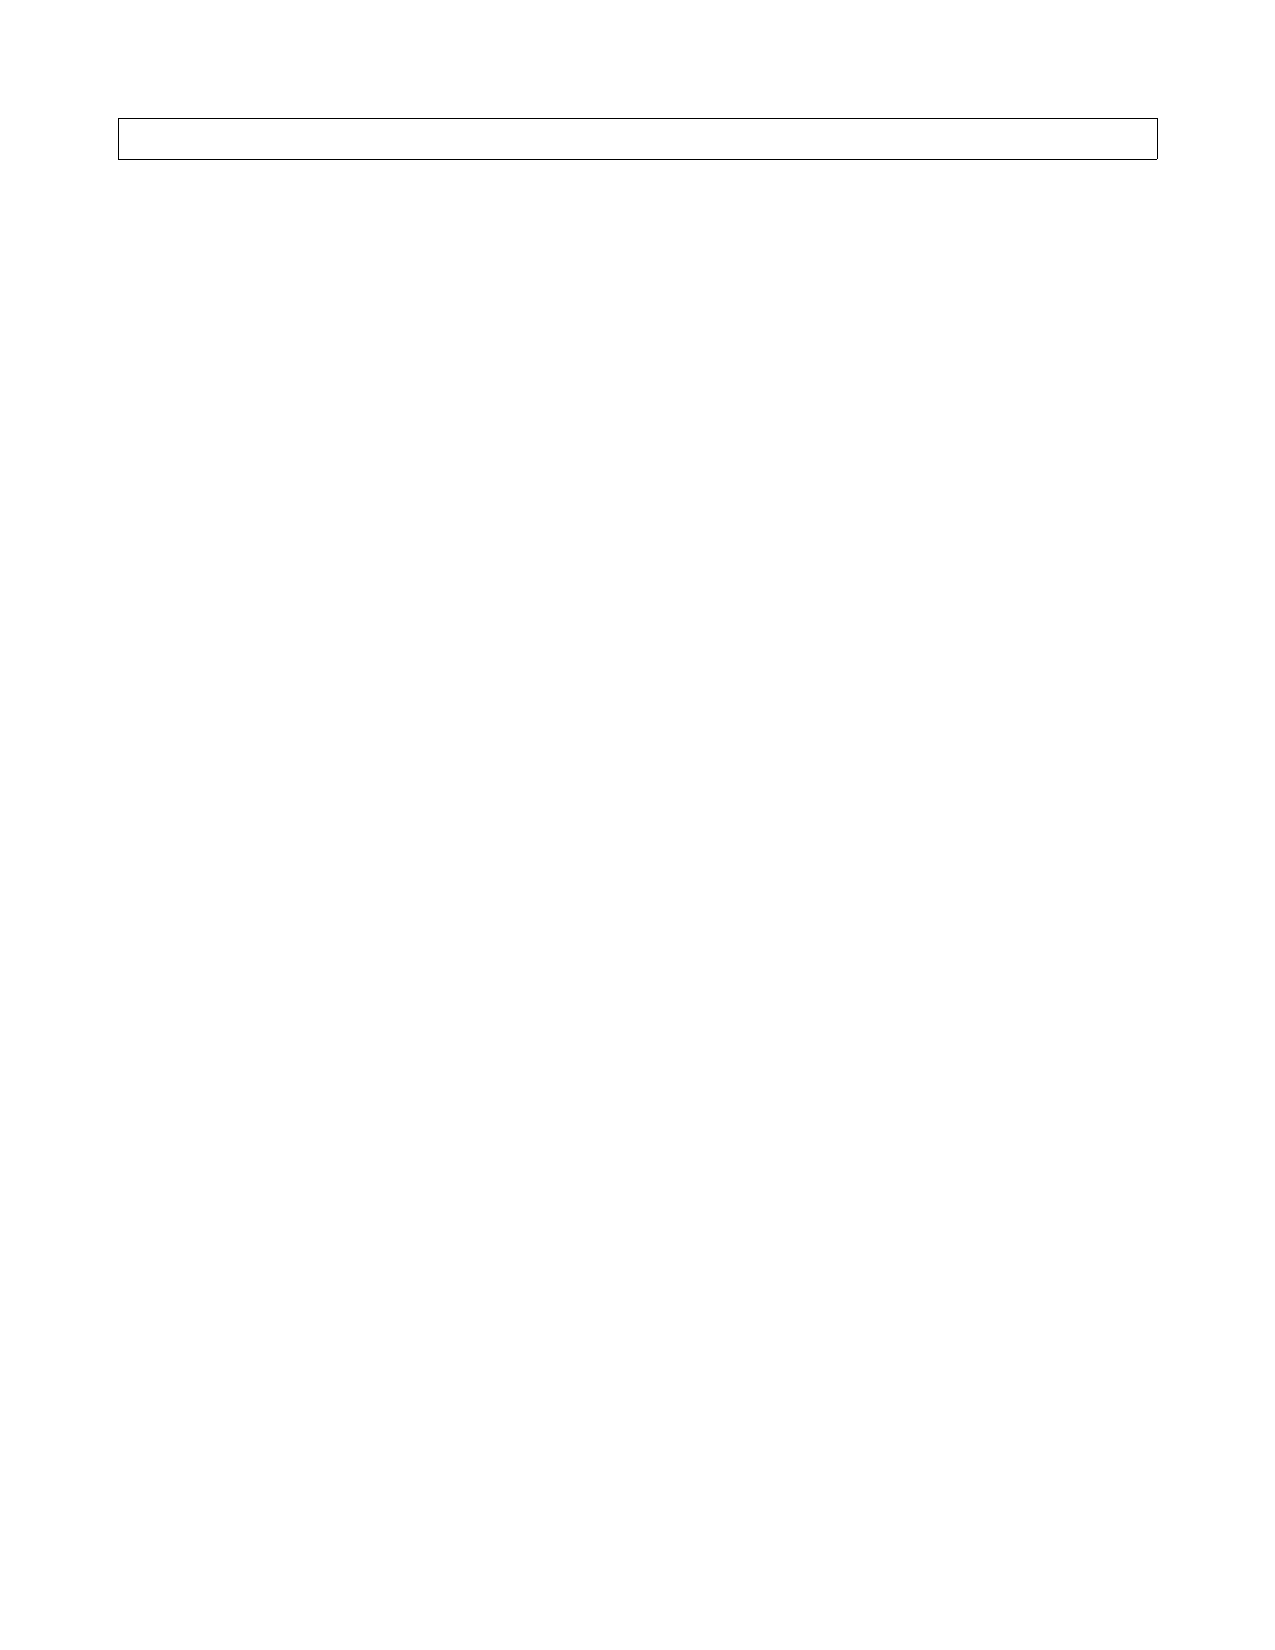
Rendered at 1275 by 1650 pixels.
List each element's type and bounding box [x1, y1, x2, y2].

table_header [119, 119, 1157, 158]
